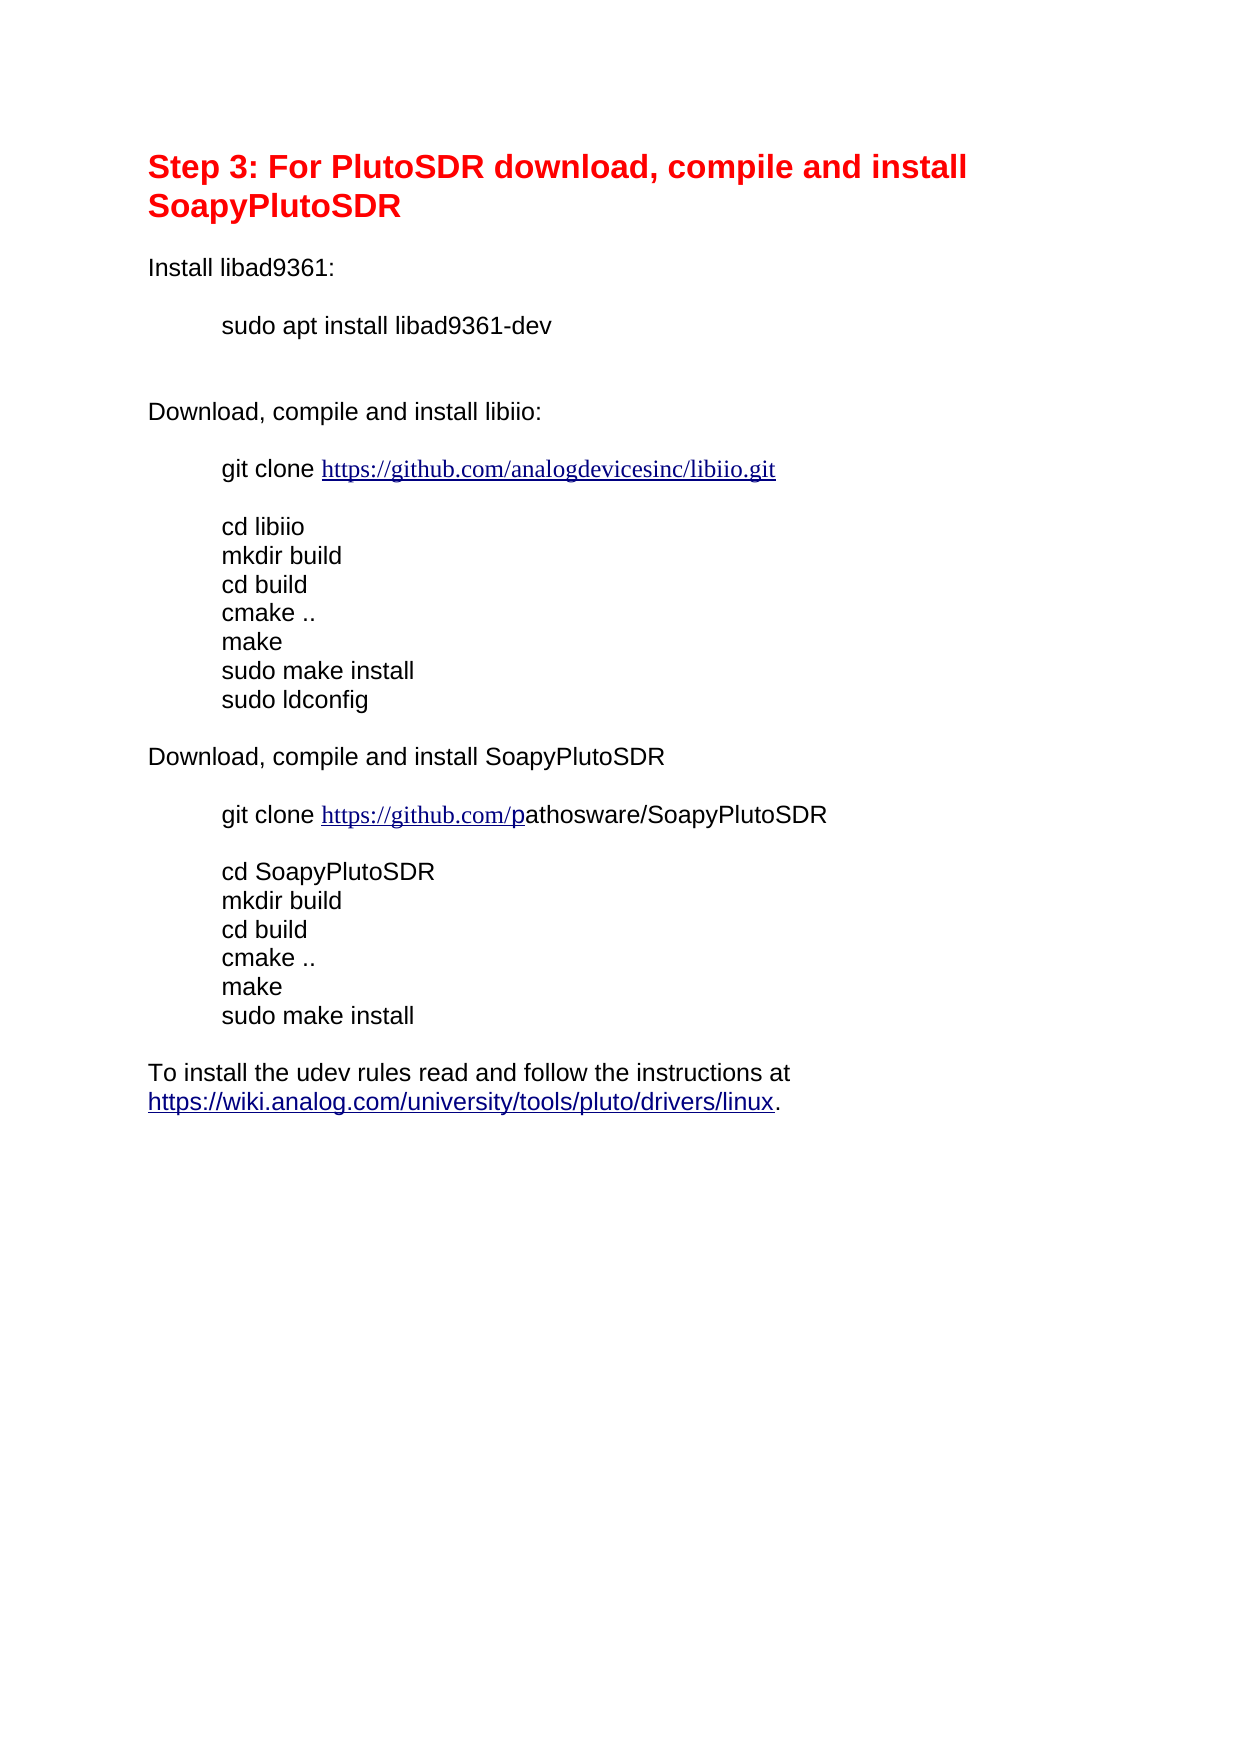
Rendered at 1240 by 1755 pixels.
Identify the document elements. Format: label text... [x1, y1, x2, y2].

text cmake .. [221, 598, 1092, 627]
text git clone https://github.com/analogdevicesinc/libiio.git [221, 454, 1092, 483]
text cd SoapyPlutoSDR [221, 857, 1092, 886]
text sudo apt install libad9361-dev [221, 311, 1092, 339]
text Install libad9361: [148, 253, 1092, 282]
text git clone https://github.com/pathosware/SoapyPlutoSDR [221, 799, 1092, 828]
text make [221, 972, 1092, 1001]
text sudo make install [221, 1001, 1092, 1030]
text Step 3: For PlutoSDR download, compile and install SoapyPlutoSDR [148, 148, 1092, 224]
text mkdir build [221, 886, 1092, 915]
text make [221, 627, 1092, 656]
text cd libiio [221, 512, 1092, 541]
text To install the udev rules read and follow the instructions at https://wiki.analog.com/university/tools/pluto/drivers/linux. [148, 1058, 1092, 1116]
text sudo make install [221, 656, 1092, 684]
text cd build [221, 569, 1092, 598]
text mkdir build [221, 541, 1092, 569]
text sudo ldconfig [221, 684, 1092, 713]
text Download, compile and install SoapyPlutoSDR [148, 742, 1092, 771]
text cd build [221, 915, 1092, 943]
text Download, compile and install libiio: [148, 397, 1092, 426]
text cmake .. [221, 943, 1092, 972]
